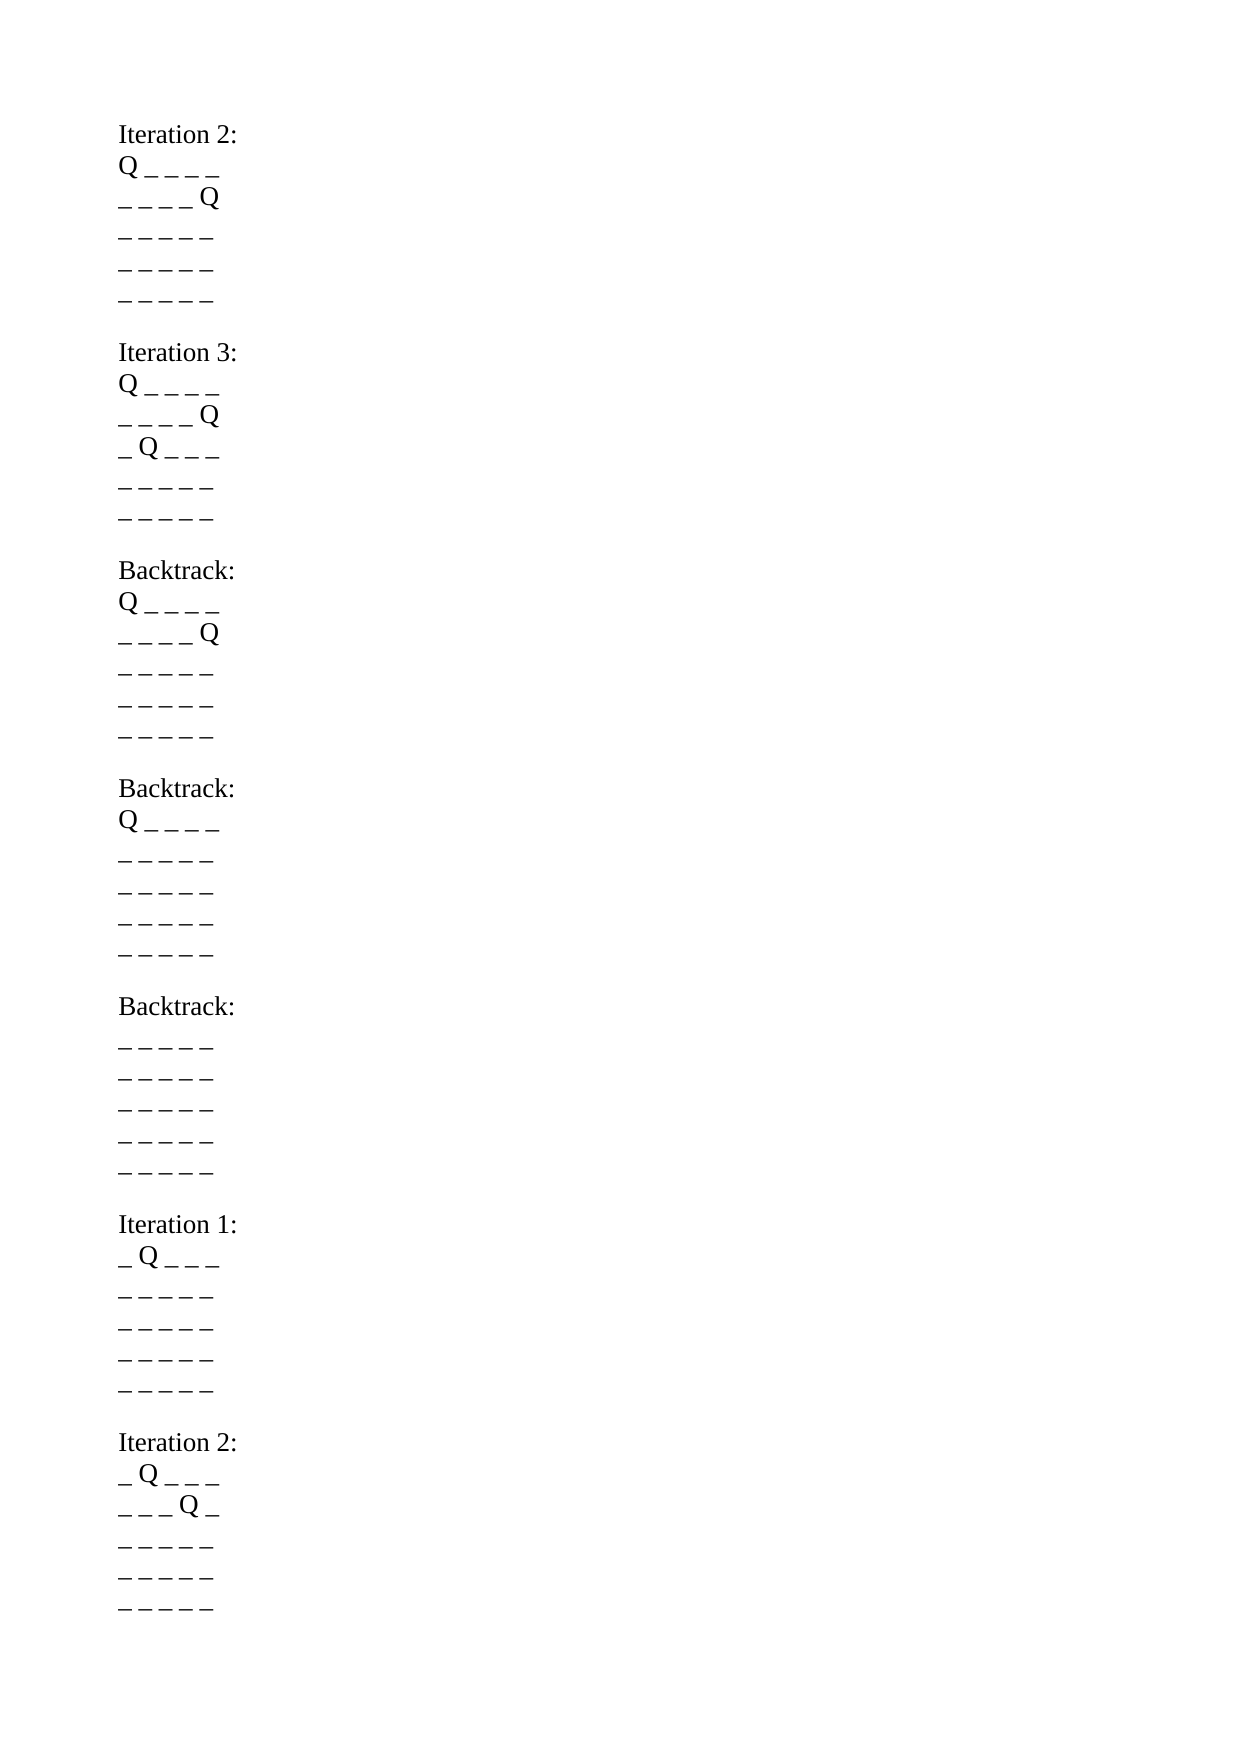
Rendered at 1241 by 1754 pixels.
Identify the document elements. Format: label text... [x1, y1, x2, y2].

text _ _ _ _ _ [118, 1364, 1122, 1395]
text _ _ _ _ _ [118, 243, 1122, 274]
text Q _ _ _ _ [118, 585, 1122, 616]
text _ _ _ _ _ [118, 461, 1122, 492]
text _ _ _ _ _ [118, 1084, 1122, 1115]
text _ _ _ _ _ [118, 834, 1122, 866]
text _ _ _ _ _ [118, 1333, 1122, 1364]
text _ _ _ _ _ [118, 866, 1122, 897]
text _ _ _ _ _ [118, 710, 1122, 741]
text Backtrack: [118, 772, 1122, 803]
text Iteration 1: [118, 1208, 1122, 1239]
text _ _ _ _ Q [118, 616, 1122, 648]
text Iteration 3: [118, 336, 1122, 367]
text Backtrack: [118, 990, 1122, 1021]
text _ _ _ _ _ [118, 648, 1122, 679]
text _ _ _ _ _ [118, 928, 1122, 959]
text _ _ _ _ _ [118, 212, 1122, 243]
text _ Q _ _ _ [118, 1239, 1122, 1271]
text _ _ _ _ _ [118, 1271, 1122, 1302]
text _ _ _ _ _ [118, 1520, 1122, 1551]
text _ _ _ _ Q [118, 180, 1122, 212]
text _ _ _ _ _ [118, 679, 1122, 710]
text _ _ _ _ _ [118, 1021, 1122, 1052]
text Q _ _ _ _ [118, 803, 1122, 834]
text _ Q _ _ _ [118, 1457, 1122, 1488]
text Iteration 2: [118, 118, 1122, 149]
text _ _ _ _ _ [118, 897, 1122, 928]
text _ _ _ _ _ [118, 1115, 1122, 1146]
text _ _ _ _ _ [118, 274, 1122, 305]
text Q _ _ _ _ [118, 149, 1122, 180]
text Backtrack: [118, 554, 1122, 585]
text _ _ _ _ _ [118, 1582, 1122, 1613]
text Iteration 2: [118, 1426, 1122, 1457]
text _ _ _ _ Q [118, 398, 1122, 429]
text _ _ _ _ _ [118, 1146, 1122, 1177]
text _ _ _ _ _ [118, 1551, 1122, 1582]
text Q _ _ _ _ [118, 367, 1122, 398]
text _ _ _ Q _ [118, 1488, 1122, 1520]
text _ _ _ _ _ [118, 1302, 1122, 1333]
text _ _ _ _ _ [118, 1052, 1122, 1084]
text _ Q _ _ _ [118, 429, 1122, 461]
text _ _ _ _ _ [118, 492, 1122, 523]
